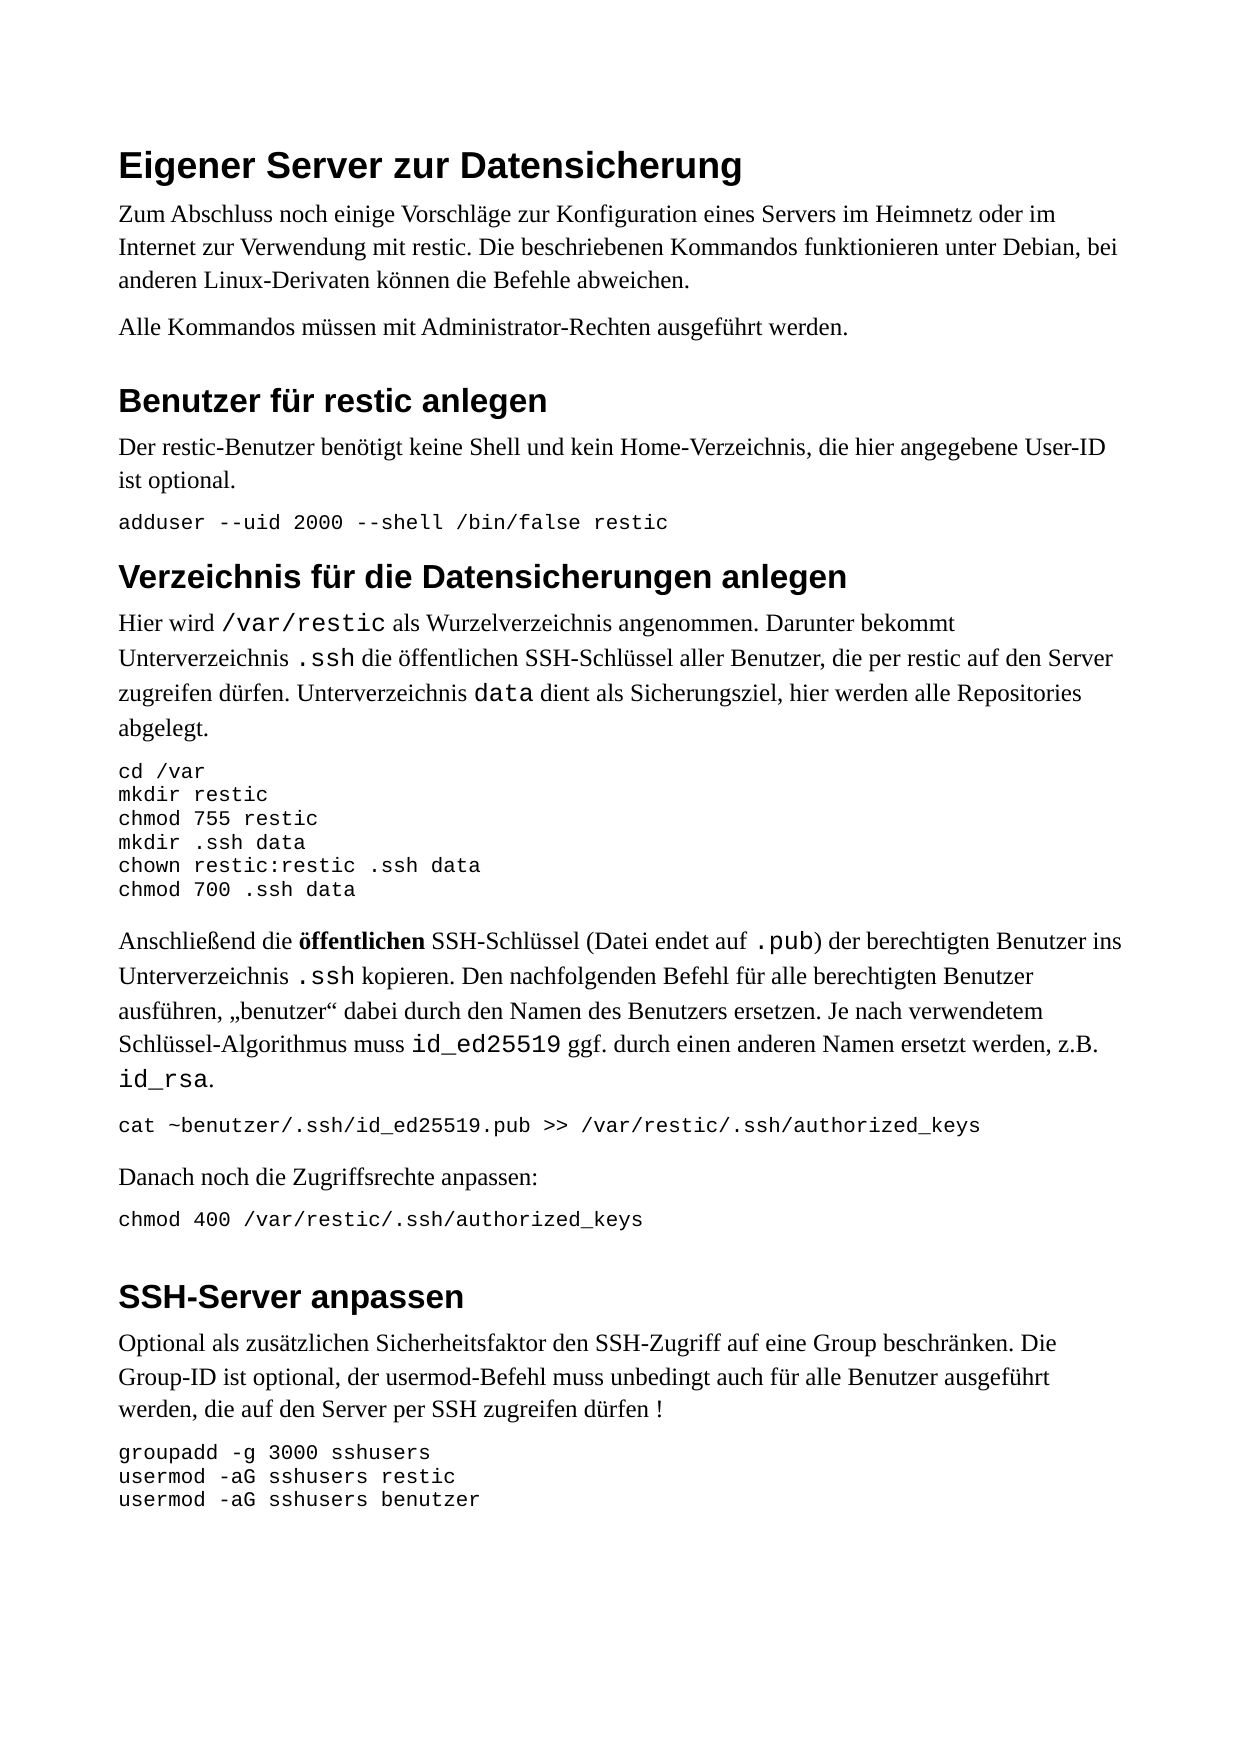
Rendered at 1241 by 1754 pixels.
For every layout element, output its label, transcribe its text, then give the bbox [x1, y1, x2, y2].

text chmod 755 restic [118, 808, 1122, 832]
subtitle SSH-Server anpassen [118, 1278, 1122, 1316]
text chmod 700 .ssh data [118, 879, 1122, 903]
text Danach noch die Zugriffsrechte anpassen: [118, 1162, 1122, 1191]
text usermod -aG sshusers restic [118, 1466, 1122, 1489]
text cat ~benutzer/.ssh/id_ed25519.pub >> /var/restic/.ssh/authorized_keys [118, 1114, 1122, 1138]
text cd /var [118, 761, 1122, 784]
text Alle Kommandos müssen mit Administrator-Rechten ausgeführt werden. [118, 312, 1122, 341]
text Optional als zusätzlichen Sicherheitsfaktor den SSH-Zugriff auf eine Group beschränken. Die Group-ID ist optional, der usermod-Befehl muss unbedingt auch für alle Benutzer ausgeführt werden, die auf den Server per SSH zugreifen dürfen ! [118, 1328, 1122, 1423]
text usermod -aG sshusers benutzer [118, 1489, 1122, 1513]
text Der restic-Benutzer benötigt keine Shell und kein Home-Verzeichnis, die hier angegebene User-ID ist optional. [118, 432, 1122, 493]
subtitle Benutzer für restic anlegen [118, 381, 1122, 419]
text groupadd -g 3000 sshusers [118, 1442, 1122, 1466]
text Anschließend die öffentlichen SSH-Schlüssel (Datei endet auf .pub) der berechtigten Benutzer ins Unterverzeichnis .ssh kopieren. Den nachfolgenden Befehl für alle berechtigten Benutzer ausführen, „benutzer“ dabei durch den Namen des Benutzers ersetzen. Je nach verwendetem Schlüssel-Algorithmus muss id_ed25519 ggf. durch einen anderen Namen ersetzt werden, z.B. id_rsa. [118, 926, 1122, 1095]
subtitle Eigener Server zur Datensicherung [118, 143, 1122, 186]
text Hier wird /var/restic als Wurzelverzeichnis angenommen. Darunter bekommt Unterverzeichnis .ssh die öffentlichen SSH-Schlüssel aller Benutzer, die per restic auf den Server zugreifen dürfen. Unterverzeichnis data dient als Sicherungsziel, hier werden alle Repositories abgelegt. [118, 608, 1122, 742]
text Zum Abschluss noch einige Vorschläge zur Konfiguration eines Servers im Heimnetz oder im Internet zur Verwendung mit restic. Die beschriebenen Kommandos funktionieren unter Debian, bei anderen Linux-Derivaten können die Befehle abweichen. [118, 199, 1122, 293]
text chmod 400 /var/restic/.ssh/authorized_keys [118, 1209, 1122, 1233]
text mkdir restic [118, 784, 1122, 808]
text chown restic:restic .ssh data [118, 855, 1122, 879]
subtitle Verzeichnis für die Datensicherungen anlegen [118, 557, 1122, 595]
text mkdir .ssh data [118, 832, 1122, 855]
text adduser --uid 2000 --shell /bin/false restic [118, 512, 1122, 536]
